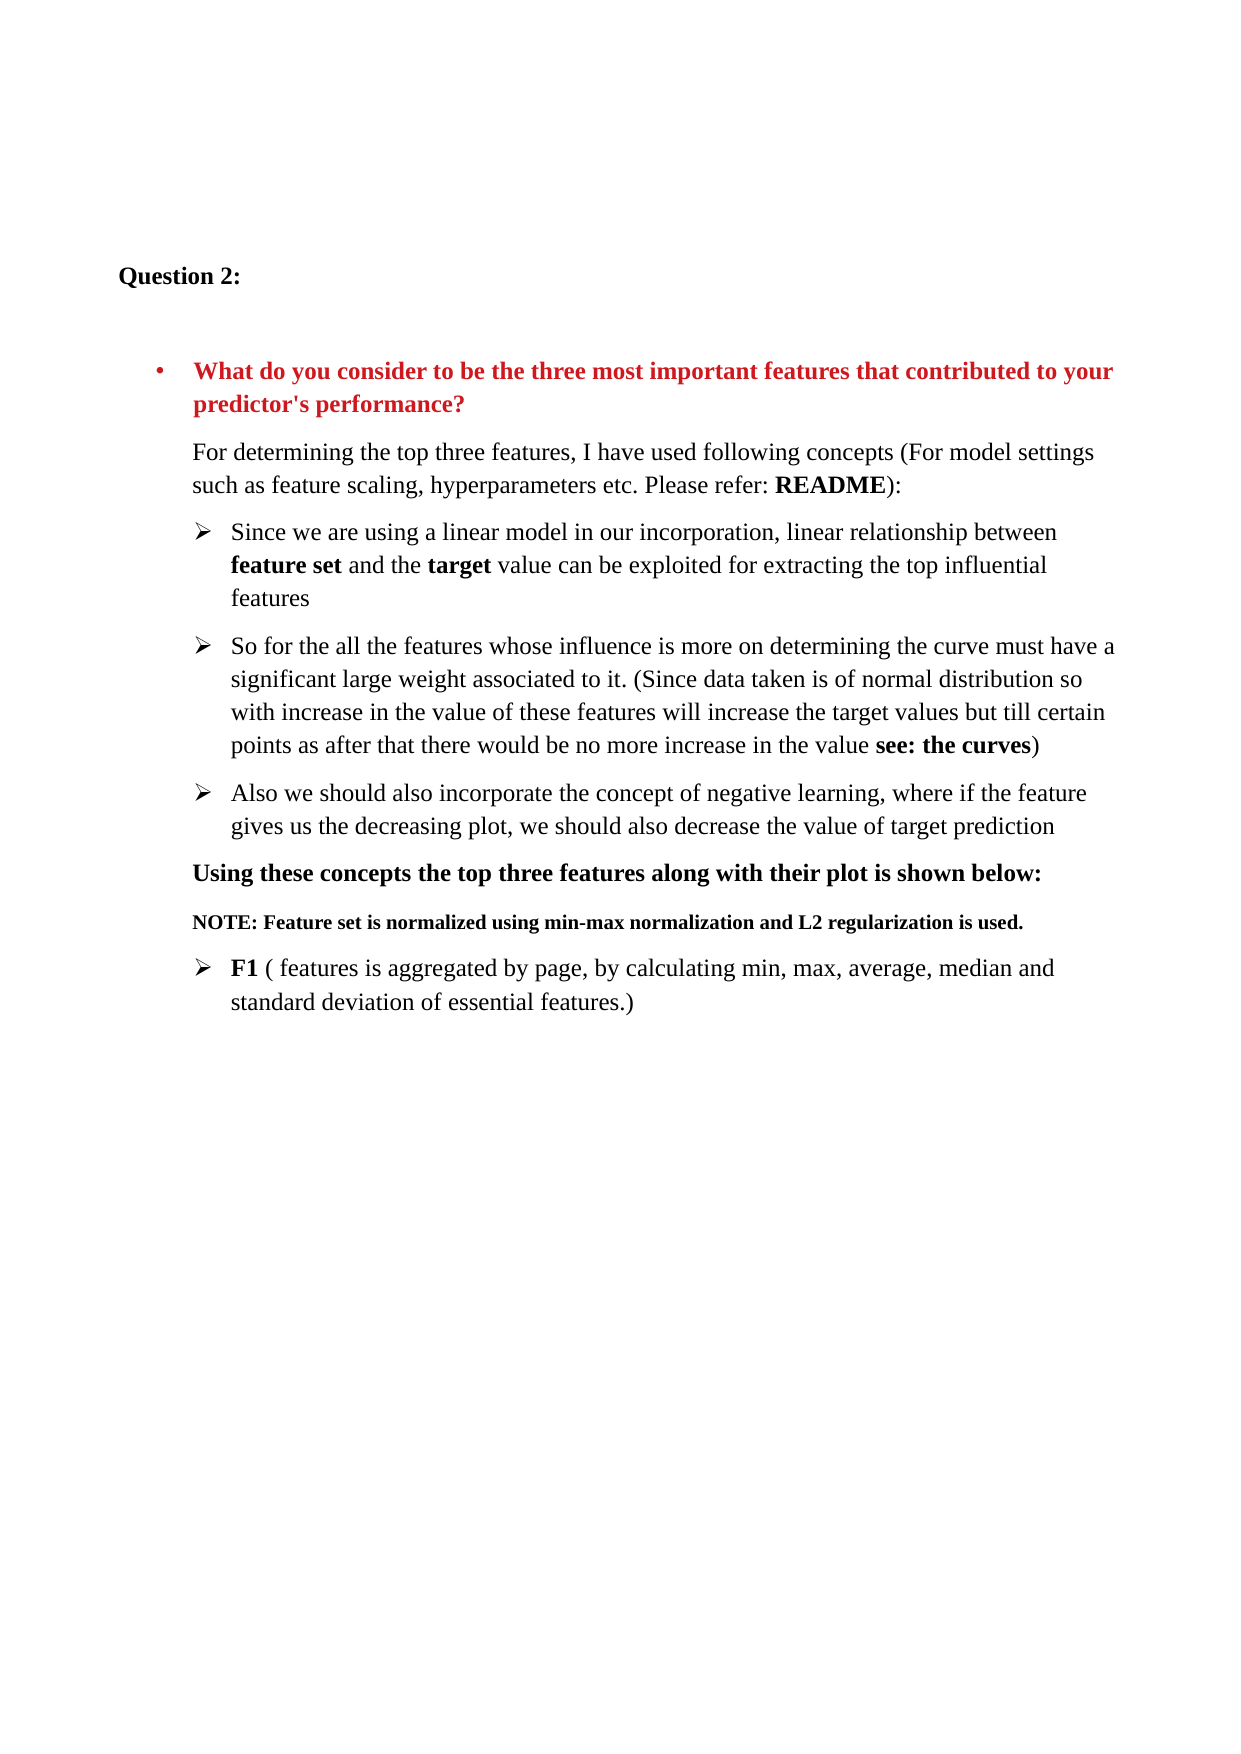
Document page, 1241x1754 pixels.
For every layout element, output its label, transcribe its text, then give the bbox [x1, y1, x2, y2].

text For determining the top three features, I have used following concepts (For model settings such as feature scaling, hyperparameters etc. Please refer: README): [118, 437, 1122, 498]
text Question 2: [118, 261, 1122, 290]
list So for the all the features whose influence is more on determining the curve must have a significant large weight associated to it. (Since data taken is of normal distribution so with increase in the value of these features will increase the target values but till certain points as after that there would be no more increase in the value see: the curves) [193, 631, 1122, 759]
list What do you consider to be the three most important features that contributed to your predictor's performance? [156, 356, 1122, 418]
list Since we are using a linear model in our incorporation, linear relationship between feature set and the target value can be exploited for extracting the top influential features [193, 517, 1122, 612]
text NOTE: Feature set is normalized using min-max normalization and L2 regularization is used. [118, 906, 1122, 935]
list Also we should also incorporate the concept of negative learning, where if the feature gives us the decreasing plot, we should also decrease the value of target prediction [193, 778, 1122, 839]
list F1 ( features is aggregated by page, by calculating min, max, average, median and standard deviation of essential features.) [193, 953, 1122, 1015]
text Using these concepts the top three features along with their plot is shown below: [118, 858, 1122, 887]
